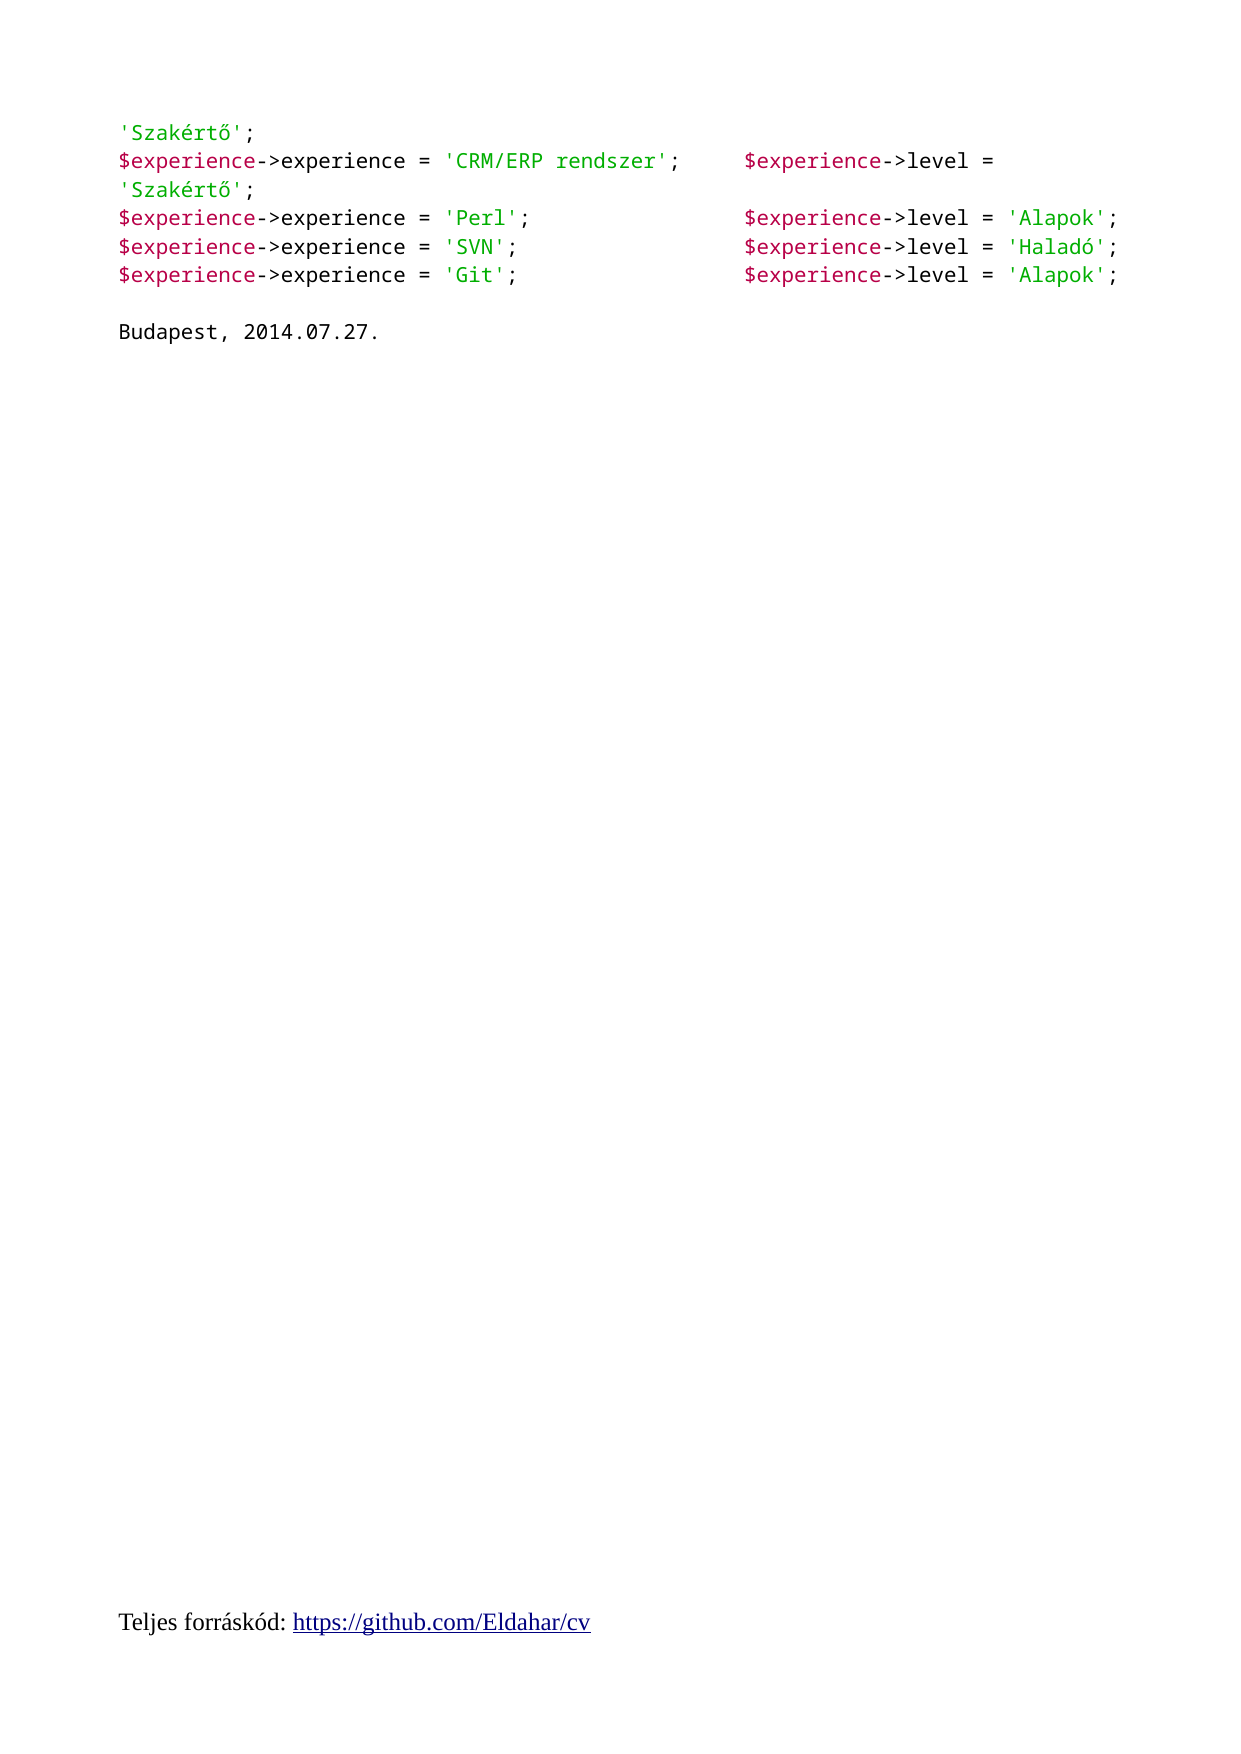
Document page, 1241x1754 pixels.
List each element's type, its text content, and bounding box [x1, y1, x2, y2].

text 'Szakértő'; [118, 118, 1122, 147]
text $experience->experience = 'Perl'; $experience->level = 'Alapok'; [118, 203, 1122, 232]
text $experience->experience = 'SVN'; $experience->level = 'Haladó'; [118, 232, 1122, 260]
text Budapest, 2014.07.27. [118, 317, 1122, 346]
text $experience->experience = 'CRM/ERP rendszer'; $experience->level = 'Szakértő'; [118, 147, 1122, 203]
text $experience->experience = 'Git'; $experience->level = 'Alapok'; [118, 260, 1122, 289]
